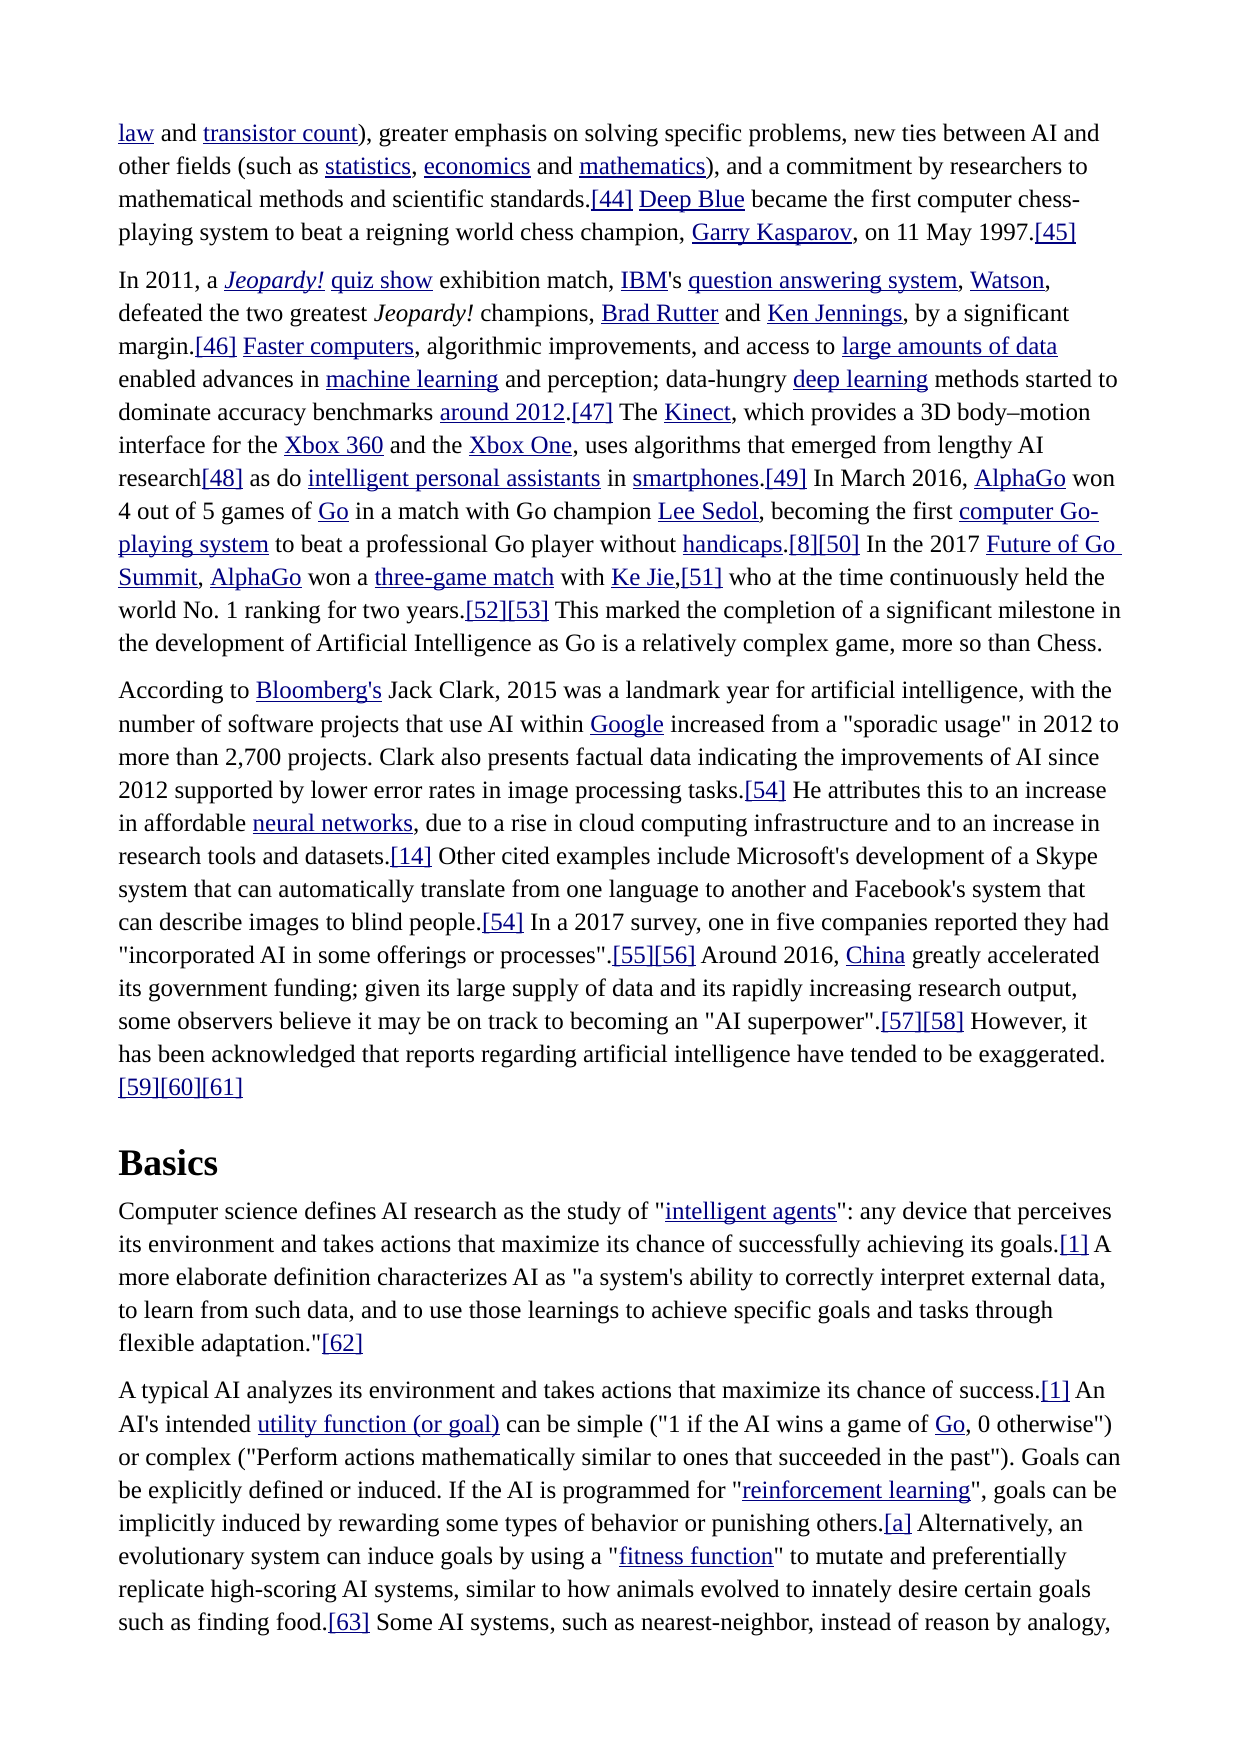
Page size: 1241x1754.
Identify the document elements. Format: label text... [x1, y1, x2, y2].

subtitle Basics [118, 1140, 1122, 1183]
text law and transistor count), greater emphasis on solving specific problems, new ties between AI and other fields (such as statistics, economics and mathematics), and a commitment by researchers to mathematical methods and scientific standards.[44] Deep Blue became the first computer chess-playing system to beat a reigning world chess champion, Garry Kasparov, on 11 May 1997.[45] [118, 118, 1122, 246]
text Computer science defines AI research as the study of "intelligent agents": any device that perceives its environment and takes actions that maximize its chance of successfully achieving its goals.[1] A more elaborate definition characterizes AI as "a system's ability to correctly interpret external data, to learn from such data, and to use those learnings to achieve specific goals and tasks through flexible adaptation."[62] [118, 1196, 1122, 1357]
text A typical AI analyzes its environment and takes actions that maximize its chance of success.[1] An AI's intended utility function (or goal) can be simple ("1 if the AI wins a game of Go, 0 otherwise") or complex ("Perform actions mathematically similar to ones that succeeded in the past"). Goals can be explicitly defined or induced. If the AI is programmed for "reinforcement learning", goals can be implicitly induced by rewarding some types of behavior or punishing others.[a] Alternatively, an evolutionary system can induce goals by using a "fitness function" to mutate and preferentially replicate high-scoring AI systems, similar to how animals evolved to innately desire certain goals such as finding food.[63] Some AI systems, such as nearest-neighbor, instead of reason by analogy, [118, 1376, 1122, 1636]
text According to Bloomberg's Jack Clark, 2015 was a landmark year for artificial intelligence, with the number of software projects that use AI within Google increased from a "sporadic usage" in 2012 to more than 2,700 projects. Clark also presents factual data indicating the improvements of AI since 2012 supported by lower error rates in image processing tasks.[54] He attributes this to an increase in affordable neural networks, due to a rise in cloud computing infrastructure and to an increase in research tools and datasets.[14] Other cited examples include Microsoft's development of a Skype system that can automatically translate from one language to another and Facebook's system that can describe images to blind people.[54] In a 2017 survey, one in five companies reported they had "incorporated AI in some offerings or processes".[55][56] Around 2016, China greatly accelerated its government funding; given its large supply of data and its rapidly increasing research output, some observers believe it may be on track to becoming an "AI superpower".[57][58] However, it has been acknowledged that reports regarding artificial intelligence have tended to be exaggerated.[59][60][61] [118, 676, 1122, 1101]
text In 2011, a Jeopardy! quiz show exhibition match, IBM's question answering system, Watson, defeated the two greatest Jeopardy! champions, Brad Rutter and Ken Jennings, by a significant margin.[46] Faster computers, algorithmic improvements, and access to large amounts of data enabled advances in machine learning and perception; data-hungry deep learning methods started to dominate accuracy benchmarks around 2012.[47] The Kinect, which provides a 3D body–motion interface for the Xbox 360 and the Xbox One, uses algorithms that emerged from lengthy AI research[48] as do intelligent personal assistants in smartphones.[49] In March 2016, AlphaGo won 4 out of 5 games of Go in a match with Go champion Lee Sedol, becoming the first computer Go-playing system to beat a professional Go player without handicaps.[8][50] In the 2017 Future of Go Summit, AlphaGo won a three-game match with Ke Jie,[51] who at the time continuously held the world No. 1 ranking for two years.[52][53] This marked the completion of a significant milestone in the development of Artificial Intelligence as Go is a relatively complex game, more so than Chess. [118, 265, 1122, 657]
